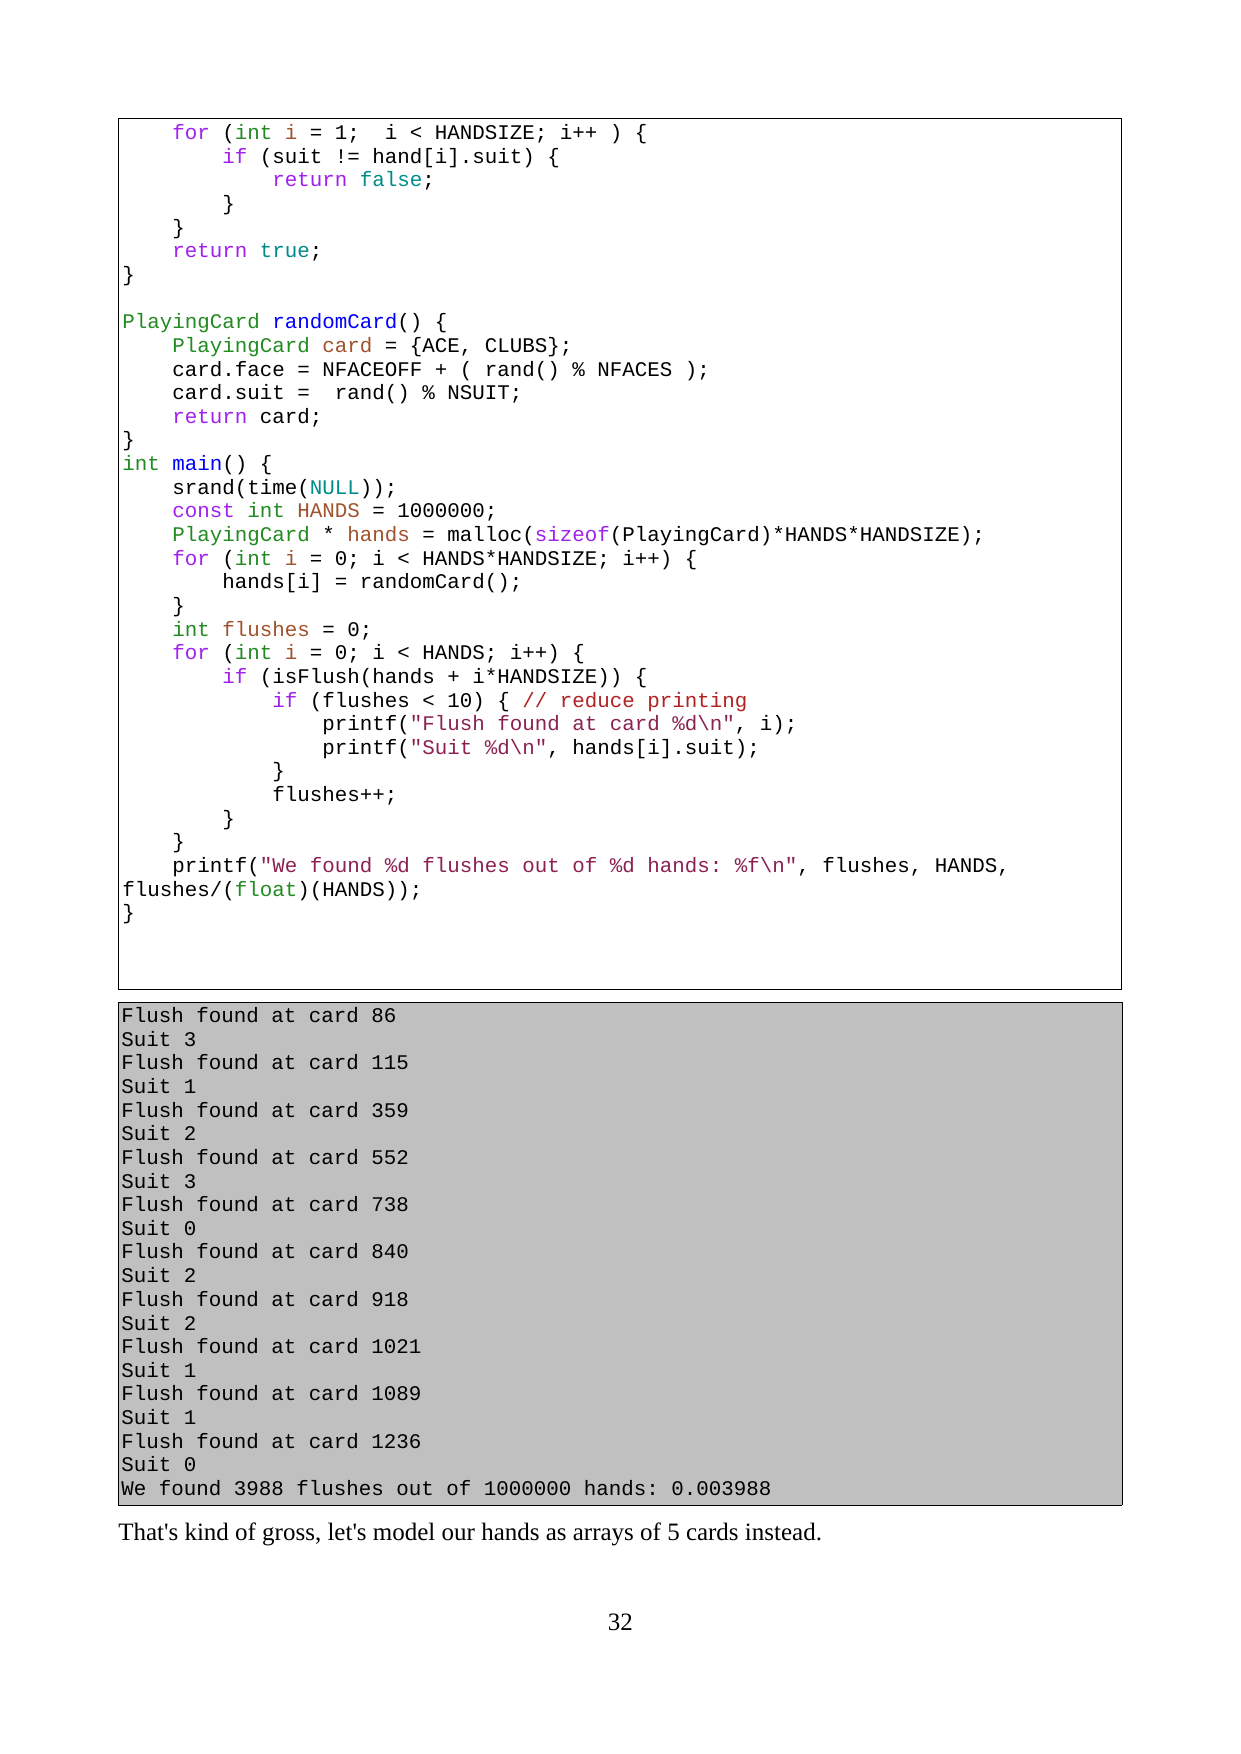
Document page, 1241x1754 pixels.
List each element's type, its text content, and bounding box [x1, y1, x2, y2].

text } [119, 827, 1121, 851]
text if (isFlush(hands + i*HANDSIZE)) { [119, 662, 1121, 686]
text flushes++; [119, 780, 1121, 804]
text } [119, 189, 1121, 213]
text if (flushes < 10) { // reduce printing [119, 686, 1121, 709]
text } [119, 213, 1121, 236]
text } [119, 757, 1121, 780]
text Suit 0 [119, 1451, 1122, 1475]
text We found 3988 flushes out of 1000000 hands: 0.003988 [119, 1475, 1122, 1505]
text } [119, 591, 1121, 615]
text card.face = NFACEOFF + ( rand() % NFACES ); [119, 354, 1121, 378]
text Flush found at card 840 [119, 1238, 1122, 1262]
text Flush found at card 1089 [119, 1380, 1122, 1404]
text for (int i = 0; i < HANDS; i++) { [119, 638, 1121, 662]
text printf("Suit %d\n", hands[i].suit); [119, 733, 1121, 757]
text Flush found at card 359 [119, 1097, 1122, 1120]
text srand(time(NULL)); [119, 473, 1121, 496]
text int flushes = 0; [119, 615, 1121, 638]
text return true; [119, 236, 1121, 260]
text return card; [119, 402, 1121, 426]
text Suit 2 [119, 1262, 1122, 1286]
text That's kind of gross, let's model our hands as arrays of 5 cards instead. [118, 1517, 1122, 1546]
text return false; [119, 165, 1121, 189]
text PlayingCard card = {ACE, CLUBS}; [119, 331, 1121, 354]
text } [119, 898, 1121, 922]
text Suit 0 [119, 1215, 1122, 1238]
text hands[i] = randomCard(); [119, 567, 1121, 591]
text Suit 2 [119, 1309, 1122, 1333]
text if (suit != hand[i].suit) { [119, 142, 1121, 165]
text Suit 1 [119, 1073, 1122, 1097]
text PlayingCard randomCard() { [119, 307, 1121, 331]
text int main() { [119, 449, 1121, 473]
text for (int i = 0; i < HANDS*HANDSIZE; i++) { [119, 544, 1121, 567]
text } [119, 804, 1121, 827]
text printf("Flush found at card %d\n", i); [119, 709, 1121, 733]
text } [119, 426, 1121, 449]
text } [119, 260, 1121, 284]
text Flush found at card 1236 [119, 1428, 1122, 1451]
text const int HANDS = 1000000; [119, 496, 1121, 520]
text Suit 3 [119, 1026, 1122, 1049]
text Flush found at card 115 [119, 1049, 1122, 1073]
text Suit 1 [119, 1404, 1122, 1428]
text card.suit = rand() % NSUIT; [119, 378, 1121, 402]
text Flush found at card 86 [119, 1003, 1122, 1026]
text Flush found at card 918 [119, 1286, 1122, 1309]
text Flush found at card 738 [119, 1191, 1122, 1215]
text for (int i = 1; i < HANDSIZE; i++ ) { [119, 119, 1121, 142]
text printf("We found %d flushes out of %d hands: %f\n", flushes, HANDS, flushes/(float)(HANDS)); [119, 851, 1121, 898]
text Suit 2 [119, 1120, 1122, 1144]
text Flush found at card 1021 [119, 1333, 1122, 1357]
text Suit 1 [119, 1357, 1122, 1380]
text Flush found at card 552 [119, 1144, 1122, 1168]
text Suit 3 [119, 1168, 1122, 1191]
text PlayingCard * hands = malloc(sizeof(PlayingCard)*HANDS*HANDSIZE); [119, 520, 1121, 544]
